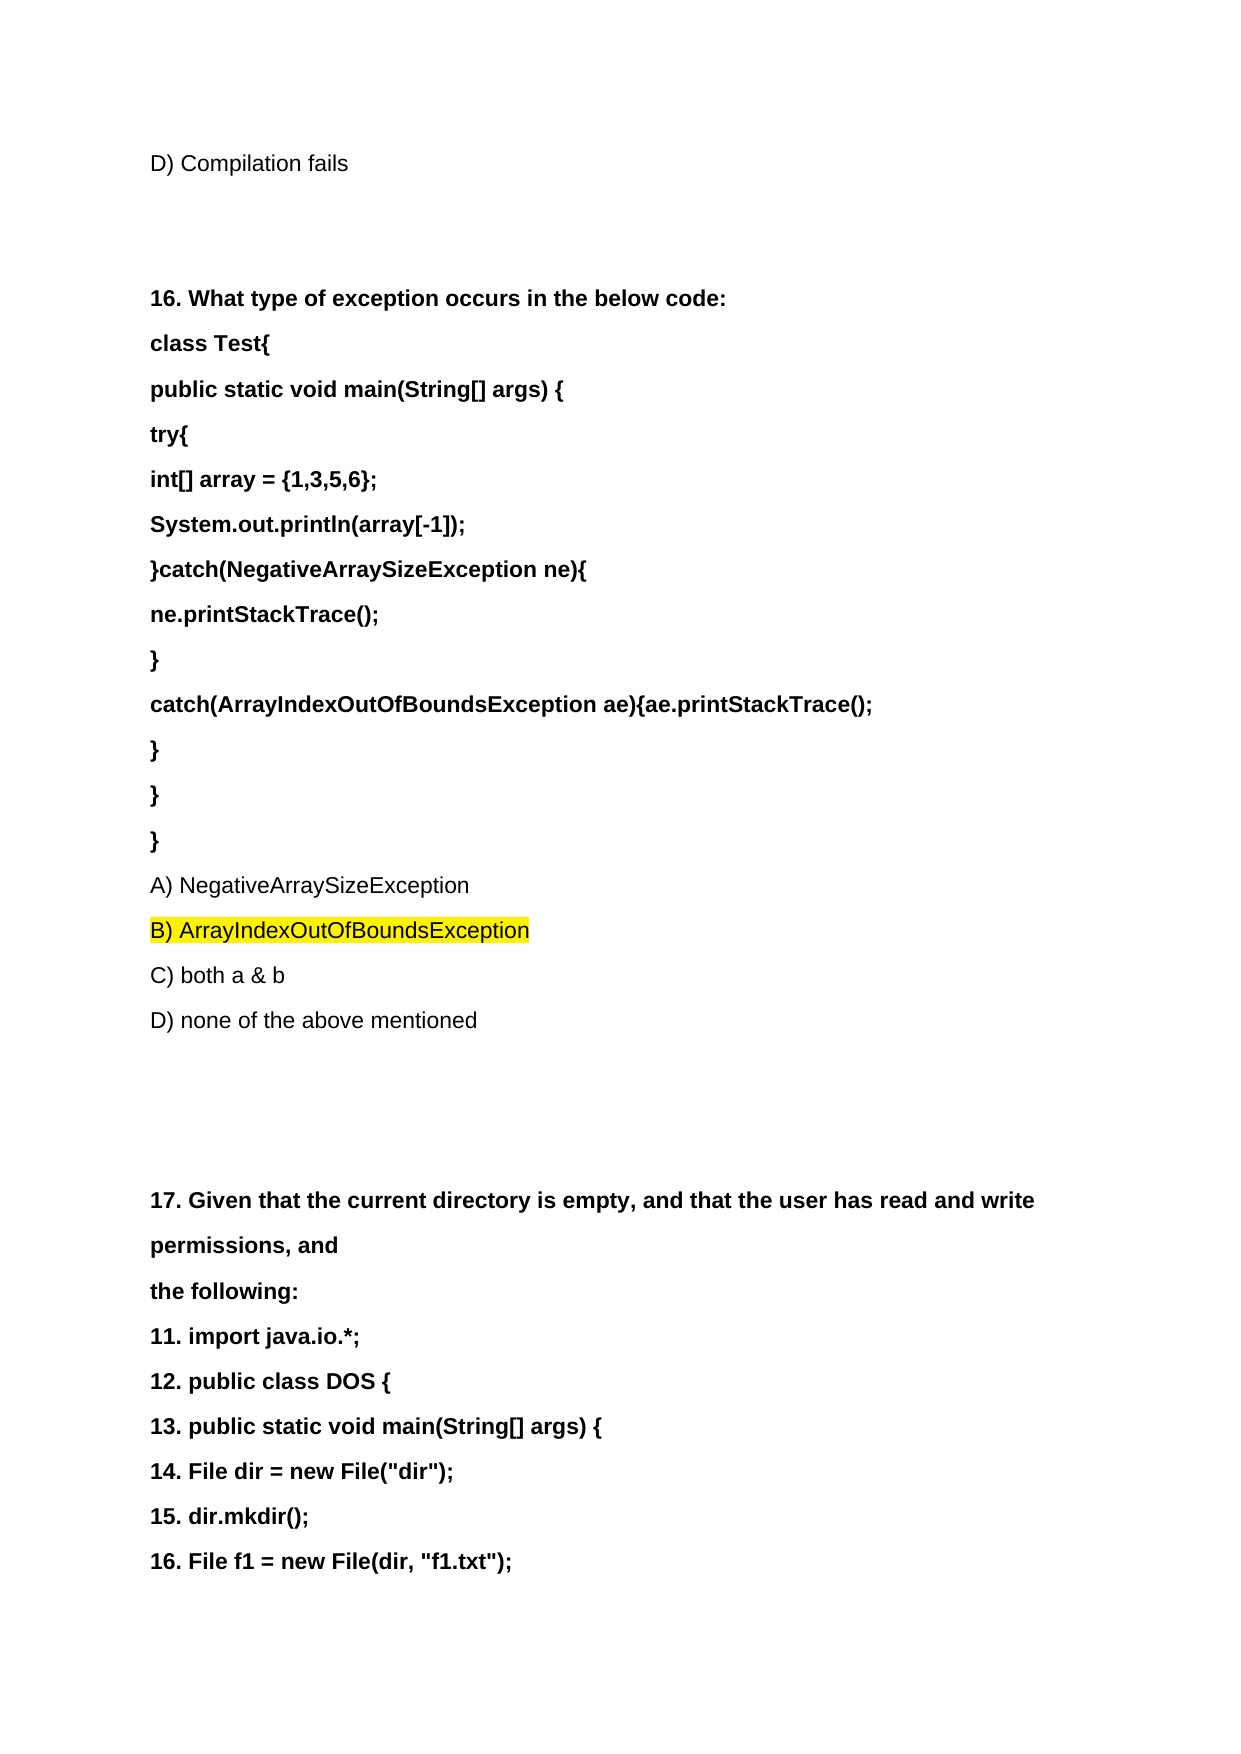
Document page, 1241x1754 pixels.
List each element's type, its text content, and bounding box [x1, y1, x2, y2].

text public static void main(String[] args) { [150, 376, 1090, 402]
text the following: [150, 1278, 1090, 1304]
text ne.printStackTrace(); [150, 601, 1090, 627]
text int[] array = {1,3,5,6}; [150, 466, 1090, 492]
text B) ArrayIndexOutOfBoundsException [150, 917, 1090, 943]
text 16. File f1 = new File(dir, "f1.txt"); [150, 1548, 1090, 1574]
text 14. File dir = new File("dir"); [150, 1458, 1090, 1484]
text C) both a & b [150, 962, 1090, 988]
text A) NegativeArraySizeException [150, 872, 1090, 898]
text } [150, 781, 1090, 808]
text D) Compilation fails [150, 150, 1090, 176]
text 16. What type of exception occurs in the below code: [150, 285, 1090, 312]
text D) none of the above mentioned [150, 1007, 1090, 1033]
text } [150, 827, 1090, 853]
text 12. public class DOS { [150, 1368, 1090, 1394]
text try{ [150, 421, 1090, 447]
text 17. Given that the current directory is empty, and that the user has read and write [150, 1187, 1090, 1214]
text 15. dir.mkdir(); [150, 1503, 1090, 1529]
text class Test{ [150, 330, 1090, 357]
text } [150, 646, 1090, 672]
text }catch(NegativeArraySizeException ne){ [150, 556, 1090, 582]
text 13. public static void main(String[] args) { [150, 1413, 1090, 1439]
text 11. import java.io.*; [150, 1323, 1090, 1349]
text } [150, 736, 1090, 763]
text System.out.println(array[-1]); [150, 511, 1090, 537]
text catch(ArrayIndexOutOfBoundsException ae){ae.printStackTrace(); [150, 691, 1090, 718]
text permissions, and [150, 1232, 1090, 1259]
